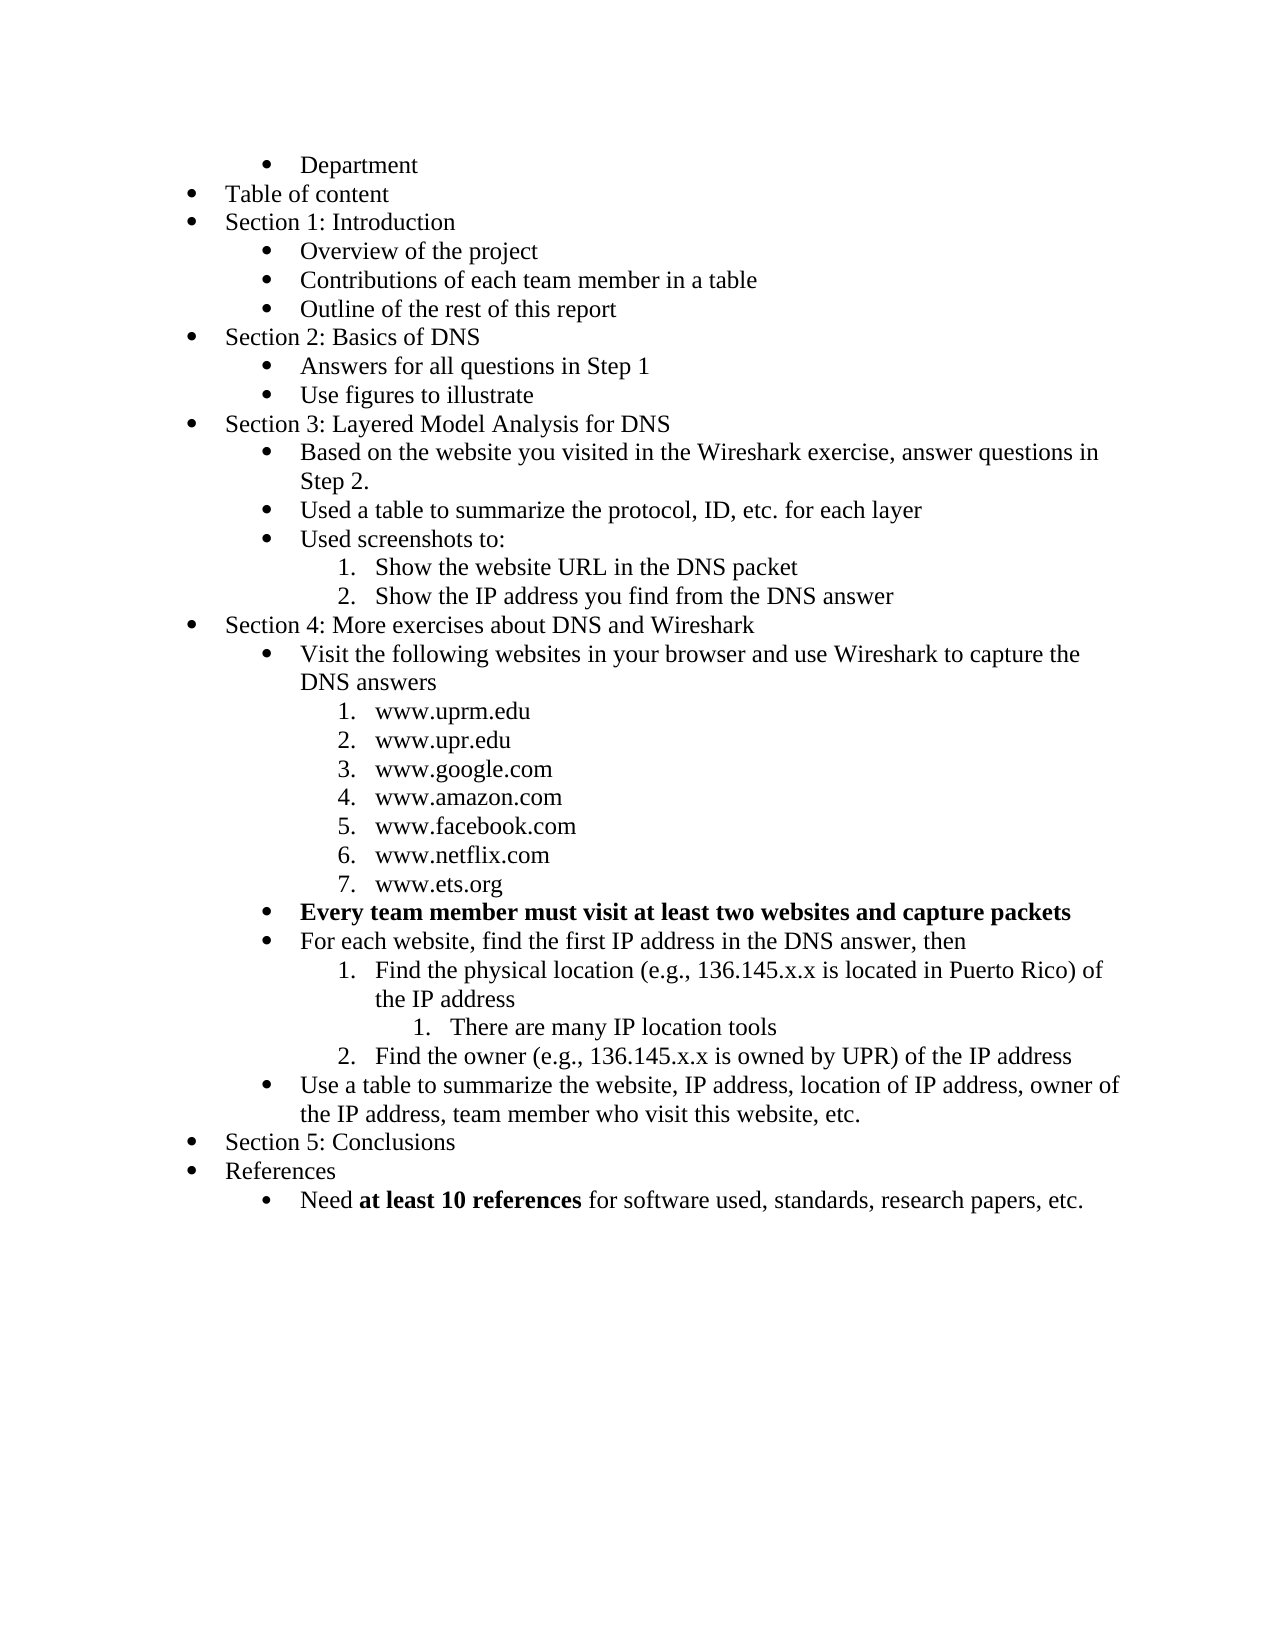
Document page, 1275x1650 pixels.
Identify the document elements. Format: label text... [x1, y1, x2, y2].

list www.ets.org [337, 869, 1125, 897]
list Overview of the project [262, 236, 1125, 265]
list Need at least 10 references for software used, standards, research papers, etc. [262, 1185, 1125, 1214]
list www.netflix.com [337, 840, 1125, 869]
list Section 4: More exercises about DNS and Wireshark [187, 610, 1125, 639]
list www.amazon.com [337, 782, 1125, 811]
list Find the owner (e.g., 136.145.x.x is owned by UPR) of the IP address [337, 1041, 1125, 1070]
list Section 3: Layered Model Analysis for DNS [187, 409, 1125, 437]
list www.upr.edu [337, 725, 1125, 754]
list Show the IP address you find from the DNS answer [337, 581, 1125, 610]
list Contributions of each team member in a table [262, 265, 1125, 294]
list Use figures to illustrate [262, 380, 1125, 409]
list Find the physical location (e.g., 136.145.x.x is located in Puerto Rico) of the IP address [337, 955, 1125, 1012]
list Based on the website you visited in the Wireshark exercise, answer questions in Step 2. [262, 437, 1125, 495]
list Visit the following websites in your browser and use Wireshark to capture the DNS answers [262, 639, 1125, 696]
list Department [262, 150, 1125, 179]
list Outline of the rest of this report [262, 294, 1125, 322]
list Section 1: Introduction [187, 207, 1125, 236]
list Show the website URL in the DNS packet [337, 552, 1125, 581]
list www.uprm.edu [337, 696, 1125, 725]
list Table of content [187, 179, 1125, 207]
list There are many IP location tools [412, 1012, 1125, 1041]
list Every team member must visit at least two websites and capture packets [262, 897, 1125, 926]
list www.google.com [337, 754, 1125, 782]
list Section 5: Conclusions [187, 1127, 1125, 1156]
list Use a table to summarize the website, IP address, location of IP address, owner of the IP address, team member who visit this website, etc. [262, 1070, 1125, 1127]
list Used a table to summarize the protocol, ID, etc. for each layer [262, 495, 1125, 524]
list Answers for all questions in Step 1 [262, 351, 1125, 380]
list Used screenshots to: [262, 524, 1125, 552]
list For each website, find the first IP address in the DNS answer, then [262, 926, 1125, 955]
list References [187, 1156, 1125, 1185]
list www.facebook.com [337, 811, 1125, 840]
list Section 2: Basics of DNS [187, 322, 1125, 351]
